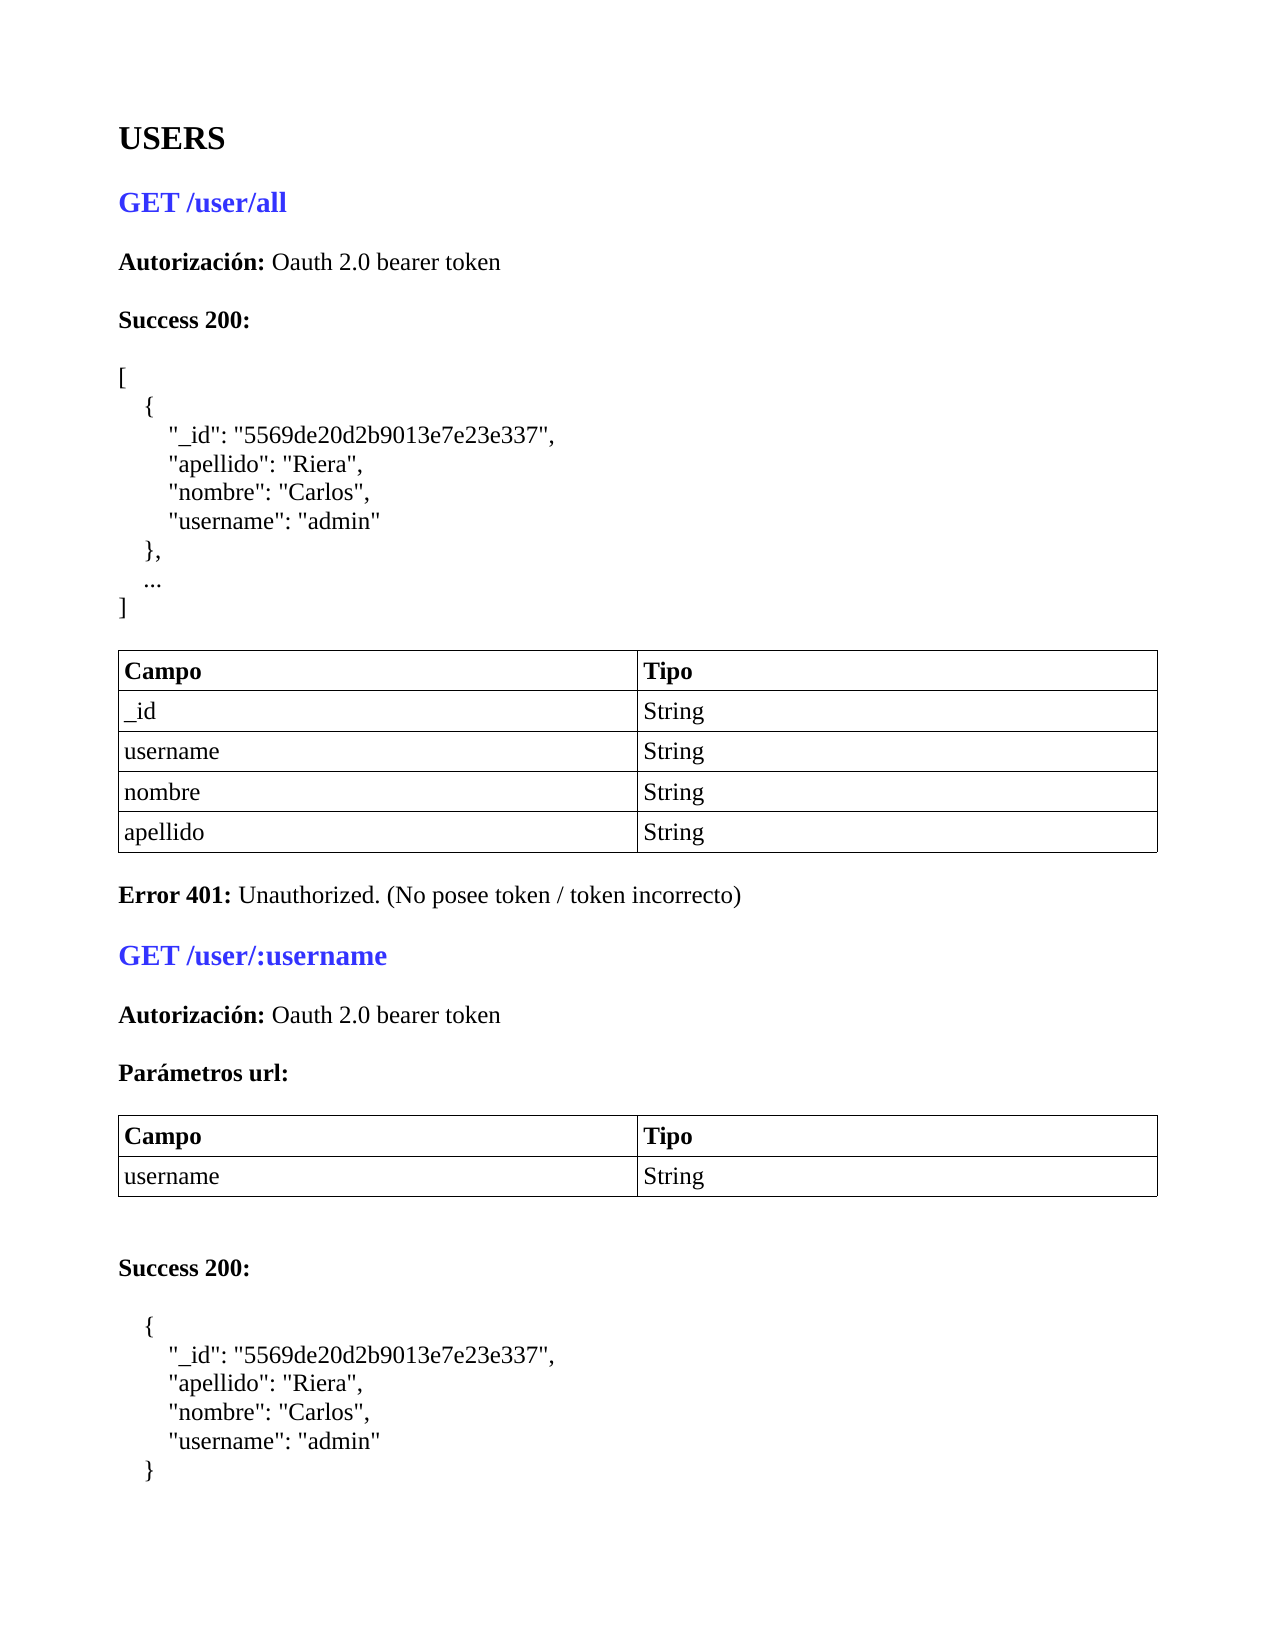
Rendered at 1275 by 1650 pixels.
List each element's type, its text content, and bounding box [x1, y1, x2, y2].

table_cell String [638, 772, 1157, 811]
table_cell apellido [119, 812, 637, 852]
text Autorización: Oauth 2.0 bearer token [118, 247, 1157, 276]
table_cell String [638, 812, 1157, 852]
text "nombre": "Carlos", [118, 1397, 1157, 1426]
text [ [118, 362, 1157, 391]
text "apellido": "Riera", [118, 1368, 1157, 1397]
text GET /user/all [118, 185, 1157, 219]
table_cell username [119, 1157, 637, 1196]
text "username": "admin" [118, 506, 1157, 535]
text "_id": "5569de20d2b9013e7e23e337", [118, 420, 1157, 449]
text } [118, 1455, 1157, 1483]
table_header Campo [119, 1116, 637, 1156]
table_cell nombre [119, 772, 637, 811]
table_cell String [638, 691, 1157, 731]
text ] [118, 592, 1157, 621]
text { [118, 1311, 1157, 1340]
table_header Tipo [638, 1116, 1157, 1156]
table_cell _id [119, 691, 637, 731]
text Success 200: [118, 1253, 1157, 1282]
table_cell String [638, 1157, 1157, 1196]
text "username": "admin" [118, 1426, 1157, 1455]
text Parámetros url: [118, 1058, 1157, 1086]
text Success 200: [118, 305, 1157, 334]
text "nombre": "Carlos", [118, 477, 1157, 506]
text Autorización: Oauth 2.0 bearer token [118, 1000, 1157, 1029]
text }, [118, 535, 1157, 564]
table_header Campo [119, 651, 637, 690]
table_cell username [119, 732, 637, 771]
text USERS [118, 118, 1157, 156]
text ... [118, 564, 1157, 592]
table_cell String [638, 732, 1157, 771]
text "apellido": "Riera", [118, 449, 1157, 477]
text "_id": "5569de20d2b9013e7e23e337", [118, 1340, 1157, 1368]
text { [118, 391, 1157, 420]
table_header Tipo [638, 651, 1157, 690]
text GET /user/:username [118, 938, 1157, 971]
text Error 401: Unauthorized. (No posee token / token incorrecto) [118, 880, 1157, 909]
